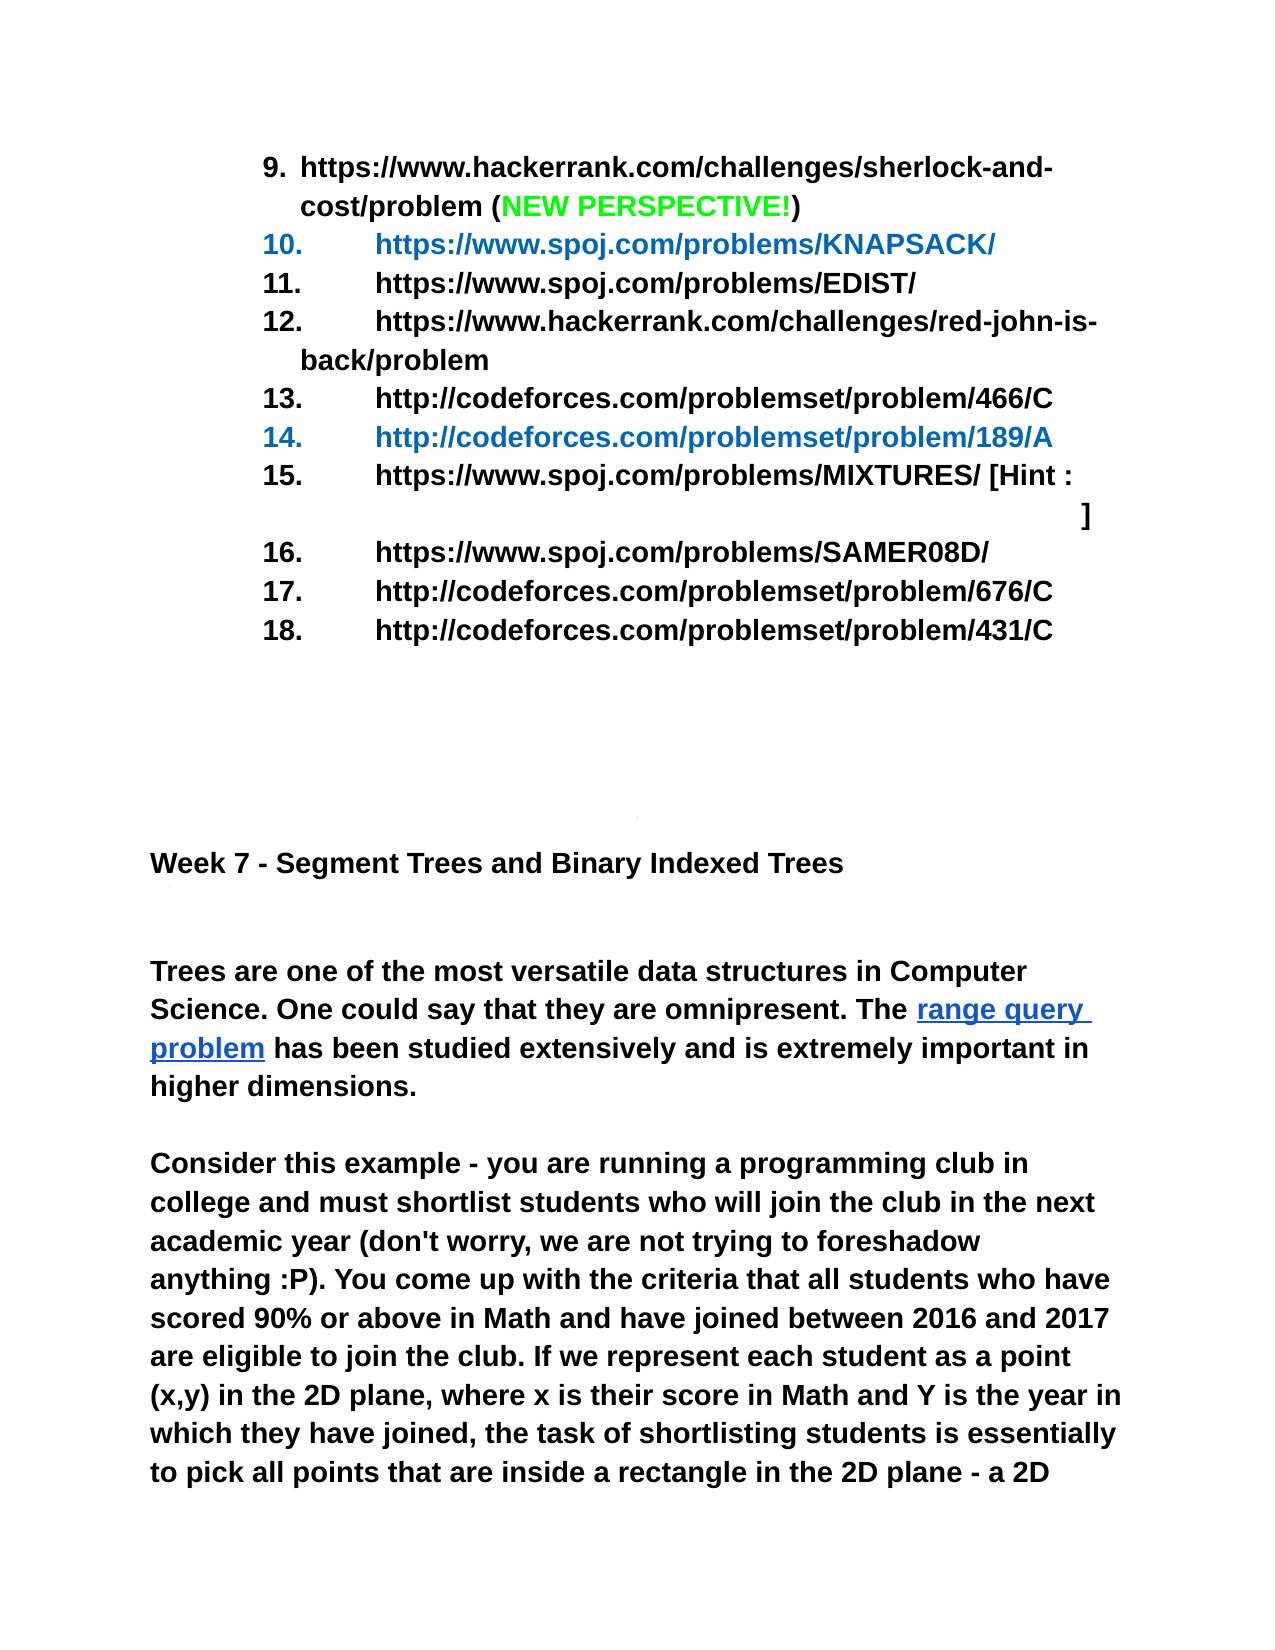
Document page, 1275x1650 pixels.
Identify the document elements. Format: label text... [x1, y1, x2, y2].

list http://codeforces.com/problemset/problem/676/C [262, 574, 1125, 607]
list http://codeforces.com/problemset/problem/189/A [262, 420, 1125, 453]
text Week 7 - Segment Trees and Binary Indexed Trees [150, 846, 1125, 880]
list http://codeforces.com/problemset/problem/431/C [262, 612, 1125, 646]
list https://www.hackerrank.com/challenges/sherlock-and-cost/problem (NEW PERSPECTIVE!) [262, 150, 1125, 222]
text Trees are one of the most versatile data structures in Computer Science. One could say that they are omnipresent. The range query problem has been studied extensively and is extremely important in higher dimensions. [150, 954, 1125, 1103]
list https://www.spoj.com/problems/MIXTURES/ [Hint : https://en.wikipedia.org/wiki/Matrix_chain_multiplication] [262, 458, 1125, 530]
text Consider this example - you are running a programming club in college and must shortlist students who will join the club in the next academic year (don't worry, we are not trying to foreshadow anything :P). You come up with the criteria that all students who have scored 90% or above in Math and have joined between 2016 and 2017 are eligible to join the club. If we represent each student as a point (x,y) in the 2D plane, where x is their score in Math and Y is the year in which they have joined, the task of shortlisting students is essentially to pick all points that are inside a rectangle in the 2D plane - a 2D [150, 1146, 1125, 1488]
list http://codeforces.com/problemset/problem/466/C [262, 381, 1125, 415]
list https://www.spoj.com/problems/KNAPSACK/ [262, 227, 1125, 261]
list https://www.spoj.com/problems/SAMER08D/ [262, 535, 1125, 569]
list https://www.spoj.com/problems/EDIST/ [262, 266, 1125, 299]
list https://www.hackerrank.com/challenges/red-john-is-back/problem [262, 304, 1125, 376]
